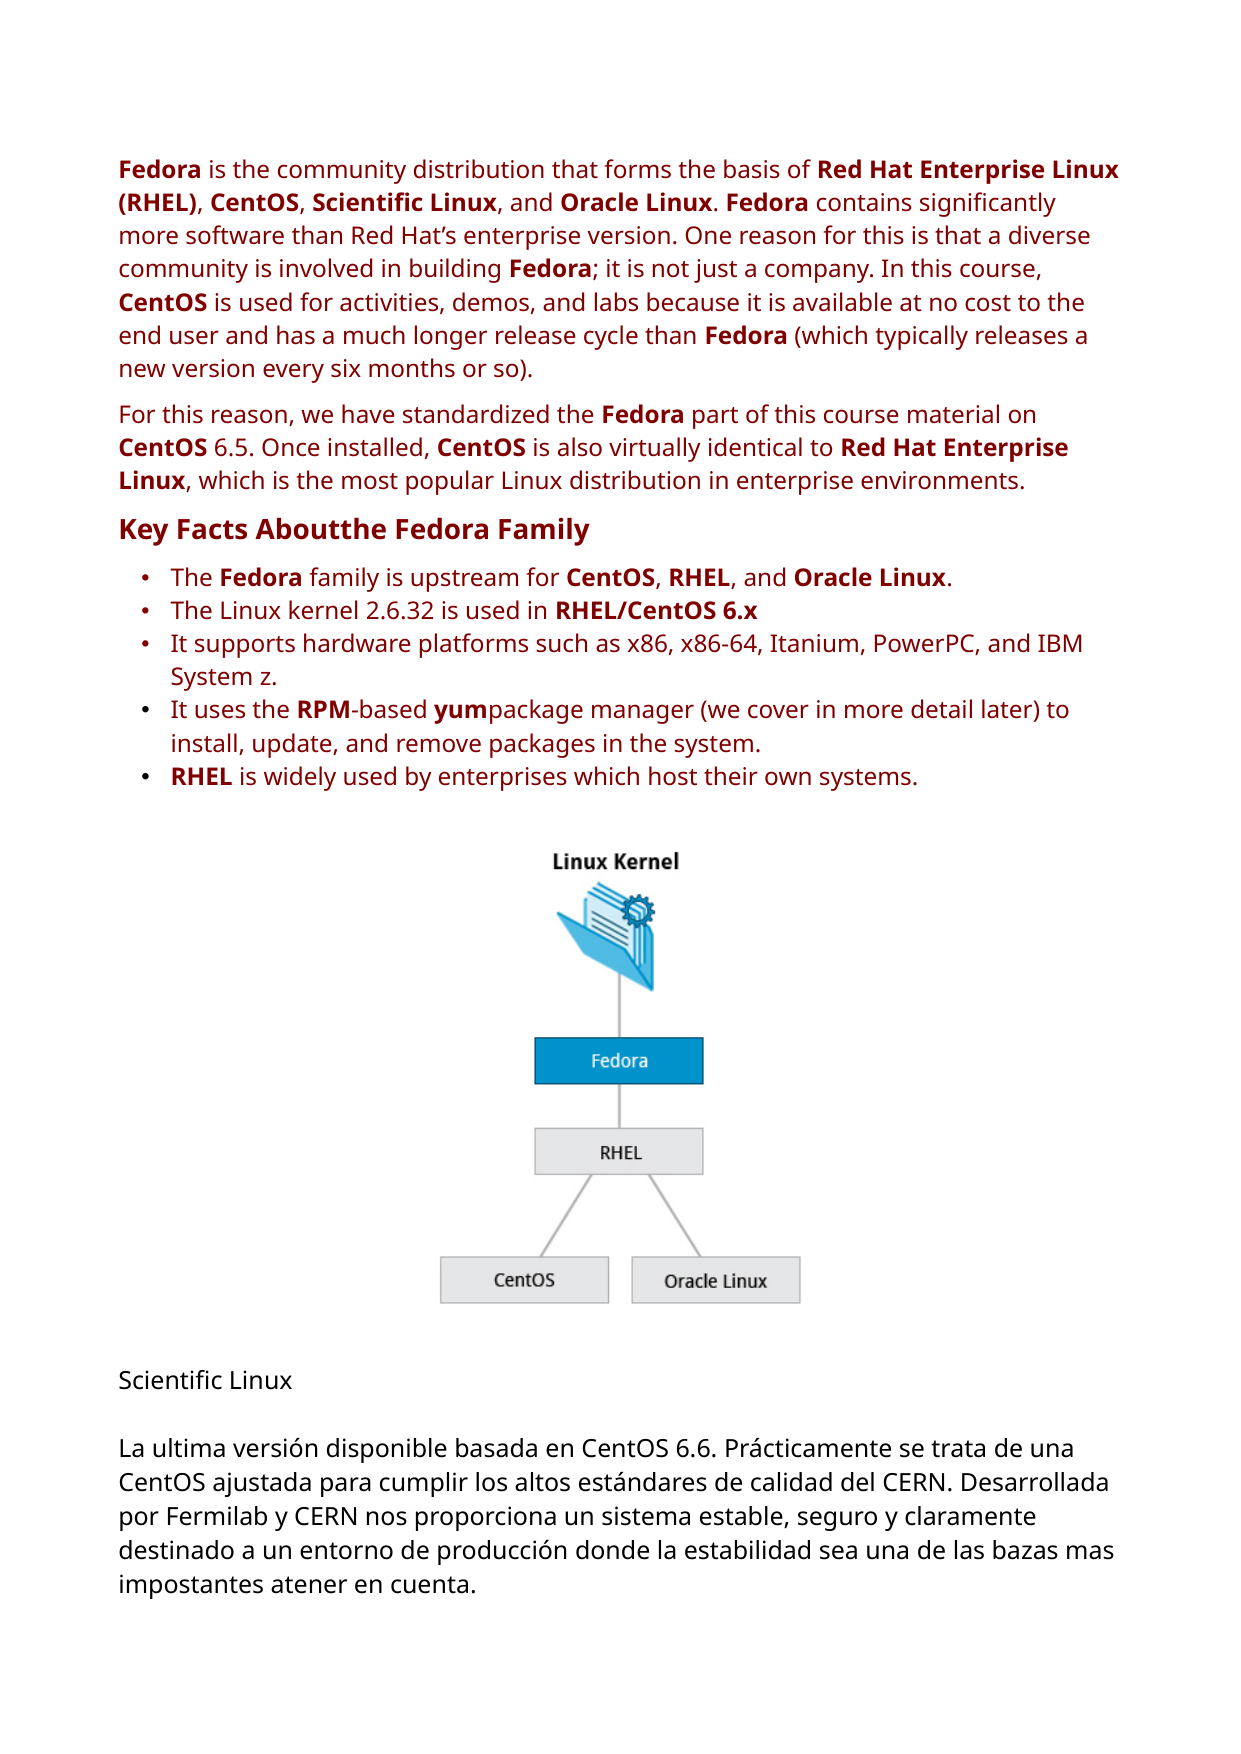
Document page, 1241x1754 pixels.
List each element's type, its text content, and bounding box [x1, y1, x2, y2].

text Scientific Linux [118, 1362, 1122, 1397]
list The Linux kernel 2.6.32 is used in RHEL/CentOS 6.x [170, 593, 1122, 626]
list It uses the RPM-based yumpackage manager (we cover in more detail later) to install, update, and remove packages in the system. [170, 693, 1122, 759]
picture [414, 826, 827, 1330]
text For this reason, we have standardized the Fedora part of this course material on CentOS 6.5. Once installed, CentOS is also virtually identical to Red Hat Enterprise Linux, which is the most popular Linux distribution in enterprise environments. [118, 397, 1122, 497]
text Key Facts Aboutthe Fedora Family [118, 509, 1122, 547]
list The Fedora family is upstream for CentOS, RHEL, and Oracle Linux. [170, 560, 1122, 593]
list It supports hardware platforms such as x86, x86-64, Itanium, PowerPC, and IBM System z. [170, 626, 1122, 693]
text Fedora is the community distribution that forms the basis of Red Hat Enterprise Linux (RHEL), CentOS, Scientific Linux, and Oracle Linux. Fedora contains significantly more software than Red Hat’s enterprise version. One reason for this is that a diverse community is involved in building Fedora; it is not just a company. In this course, CentOS is used for activities, demos, and labs because it is available at no cost to the end user and has a much longer release cycle than Fedora (which typically releases a new version every six months or so). [118, 152, 1122, 385]
text La ultima versión disponible basada en CentOS 6.6. Prácticamente se trata de una CentOS ajustada para cumplir los altos estándares de calidad del CERN. Desarrollada por Fermilab y CERN nos proporciona un sistema estable, seguro y claramente destinado a un entorno de producción donde la estabilidad sea una de las bazas mas impostantes atener en cuenta. [118, 1431, 1122, 1601]
list RHEL is widely used by enterprises which host their own systems. [170, 759, 1122, 793]
